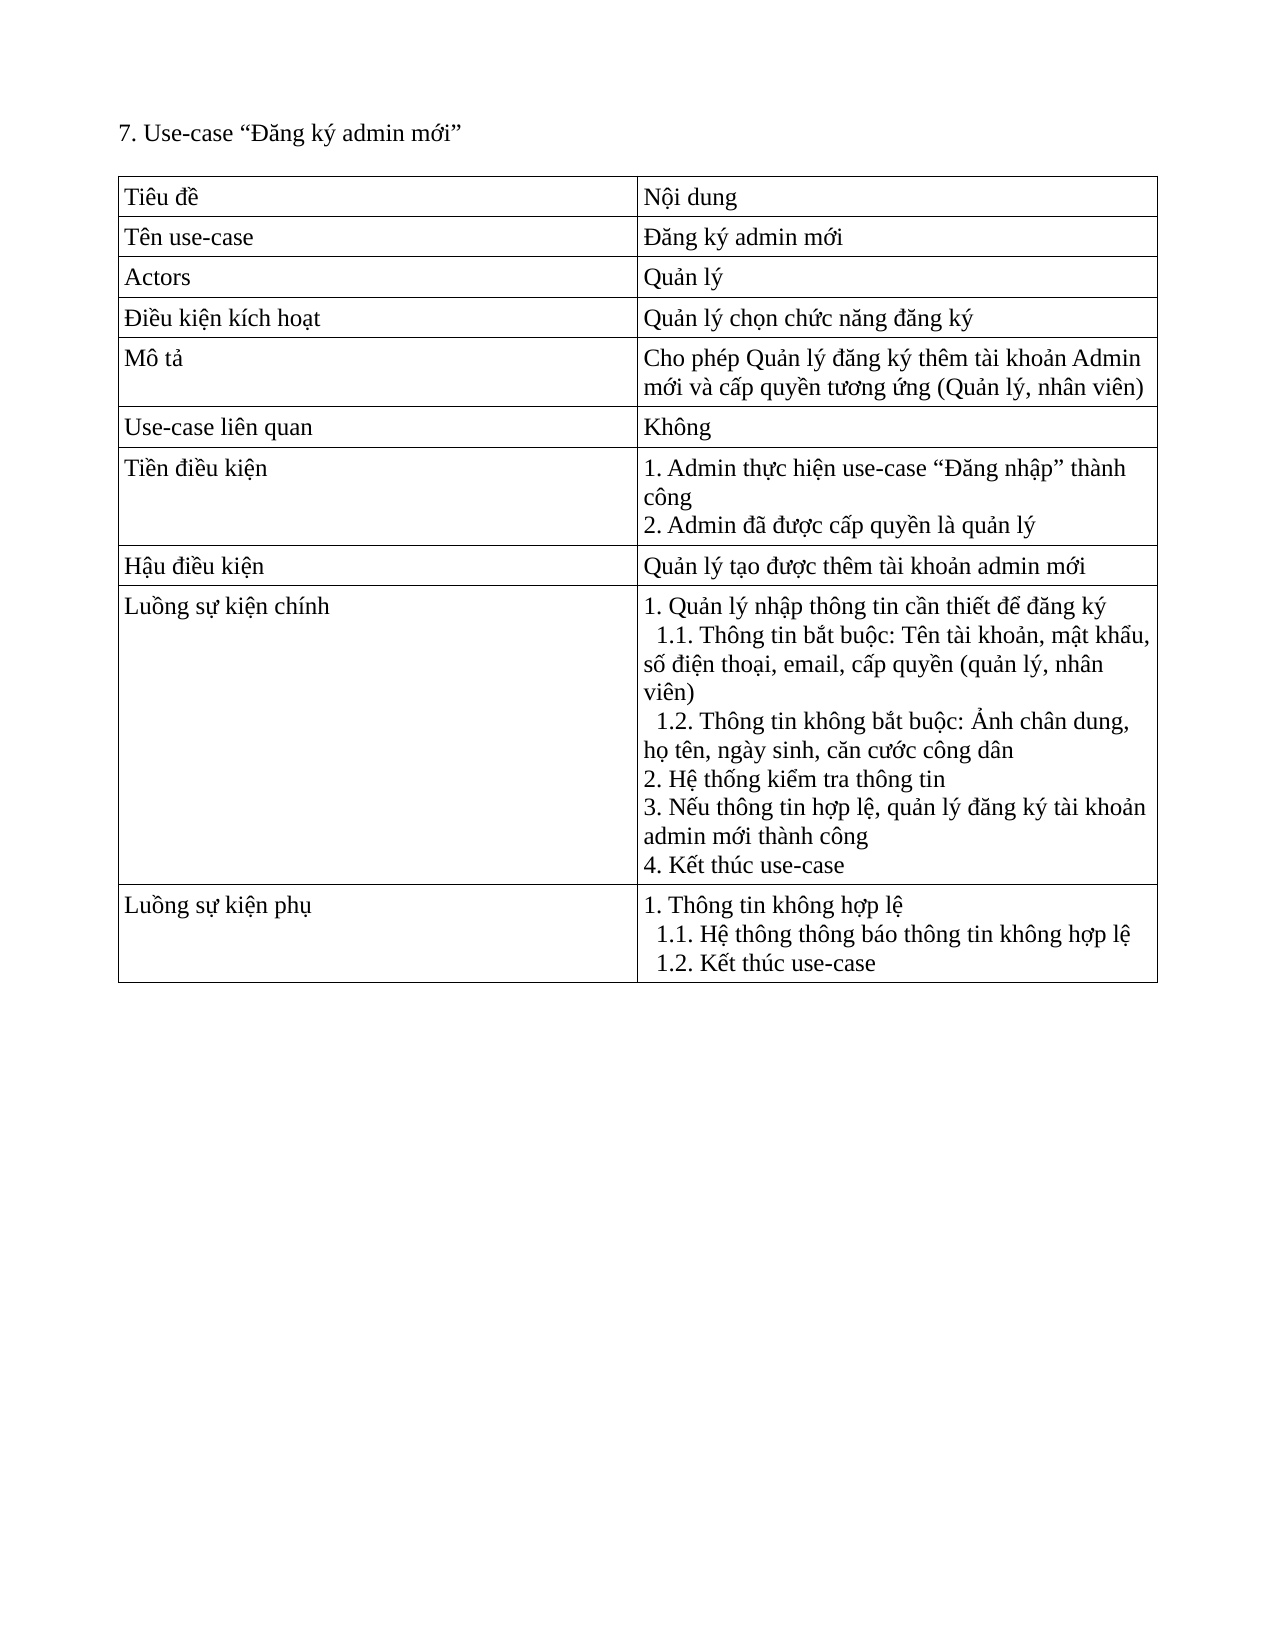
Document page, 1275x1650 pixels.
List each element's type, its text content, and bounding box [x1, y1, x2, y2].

table_cell Quản lý chọn chức năng đăng ký [638, 298, 1157, 337]
table_cell Tên use-case [119, 217, 637, 256]
table_cell Không [638, 407, 1157, 447]
table_cell Mô tả [119, 338, 637, 406]
table_cell Đăng ký admin mới [638, 217, 1157, 256]
table_header Nội dung [638, 177, 1157, 216]
table_cell Actors [119, 257, 637, 297]
table_cell 1. Quản lý nhập thông tin cần thiết để đăng ký 1.1. Thông tin bắt buộc: Tên tài khoản, mật khẩu, số điện thoại, email, cấp quyền (quản lý, nhân viên) 1.2. Thông tin không bắt buộc: Ảnh chân dung, họ tên, ngày sinh, căn cước công dân 2. Hệ thống kiểm tra thông tin 3. Nếu thông tin hợp lệ, quản lý đăng ký tài khoản admin mới thành công 4. Kết thúc use-case [638, 586, 1157, 884]
table_cell Luồng sự kiện phụ [119, 885, 637, 982]
table_cell 1. Thông tin không hợp lệ 1.1. Hệ thông thông báo thông tin không hợp lệ 1.2. Kết thúc use-case [638, 885, 1157, 982]
text 7. Use-case “Đăng ký admin mới” [118, 118, 1157, 147]
table_cell Cho phép Quản lý đăng ký thêm tài khoản Admin mới và cấp quyền tương ứng (Quản lý, nhân viên) [638, 338, 1157, 406]
table_cell Hậu điều kiện [119, 546, 637, 585]
table_cell Quản lý [638, 257, 1157, 297]
table_header Tiêu đề [119, 177, 637, 216]
table_cell Quản lý tạo được thêm tài khoản admin mới [638, 546, 1157, 585]
table_cell Use-case liên quan [119, 407, 637, 447]
table_cell Tiền điều kiện [119, 448, 637, 545]
table_cell Luồng sự kiện chính [119, 586, 637, 884]
table_cell Điều kiện kích hoạt [119, 298, 637, 337]
table_cell 1. Admin thực hiện use-case “Đăng nhập” thành công 2. Admin đã được cấp quyền là quản lý [638, 448, 1157, 545]
